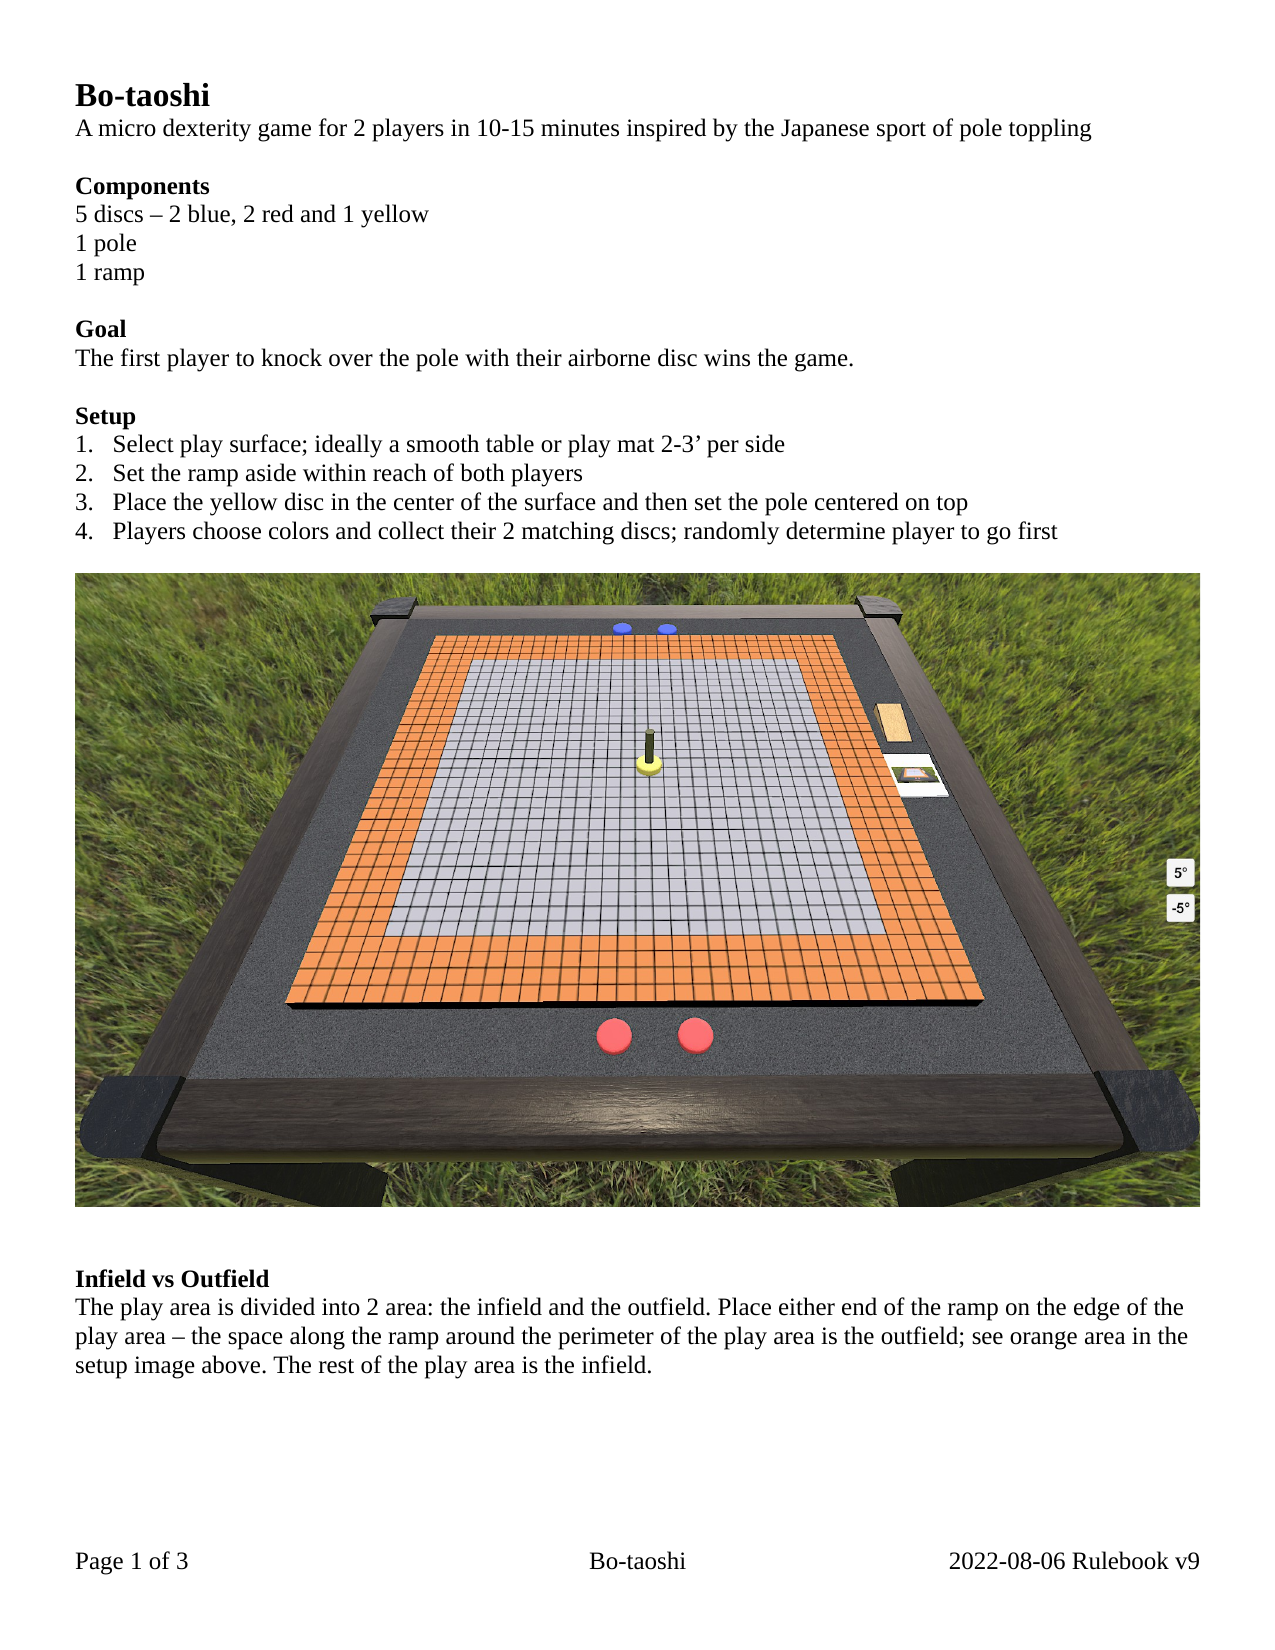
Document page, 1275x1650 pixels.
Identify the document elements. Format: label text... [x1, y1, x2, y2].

text Setup [75, 401, 1200, 429]
text The play area is divided into 2 area: the infield and the outfield. Place either end of the ramp on the edge of the play area – the space along the ramp around the perimeter of the play area is the outfield; see orange area in the setup image above. The rest of the play area is the infield. [75, 1292, 1200, 1379]
text 5 discs – 2 blue, 2 red and 1 yellow [75, 199, 1200, 228]
list Place the yellow disc in the center of the surface and then set the pole centered on top [75, 487, 1200, 516]
text Bo-taoshi [75, 75, 1200, 113]
list Select play surface; ideally a smooth table or play mat 2-3’ per side [75, 429, 1200, 458]
list Set the ramp aside within reach of both players [75, 458, 1200, 487]
text Infield vs Outfield [75, 1264, 1200, 1292]
text 1 ramp [75, 257, 1200, 286]
text A micro dexterity game for 2 players in 10-15 minutes inspired by the Japanese sport of pole toppling [75, 113, 1200, 142]
text The first player to knock over the pole with their airborne disc wins the game. [75, 343, 1200, 372]
text Components [75, 171, 1200, 199]
list Players choose colors and collect their 2 matching discs; randomly determine player to go first [75, 516, 1200, 544]
picture [75, 573, 1200, 1207]
text 1 pole [75, 228, 1200, 257]
text Goal [75, 314, 1200, 343]
